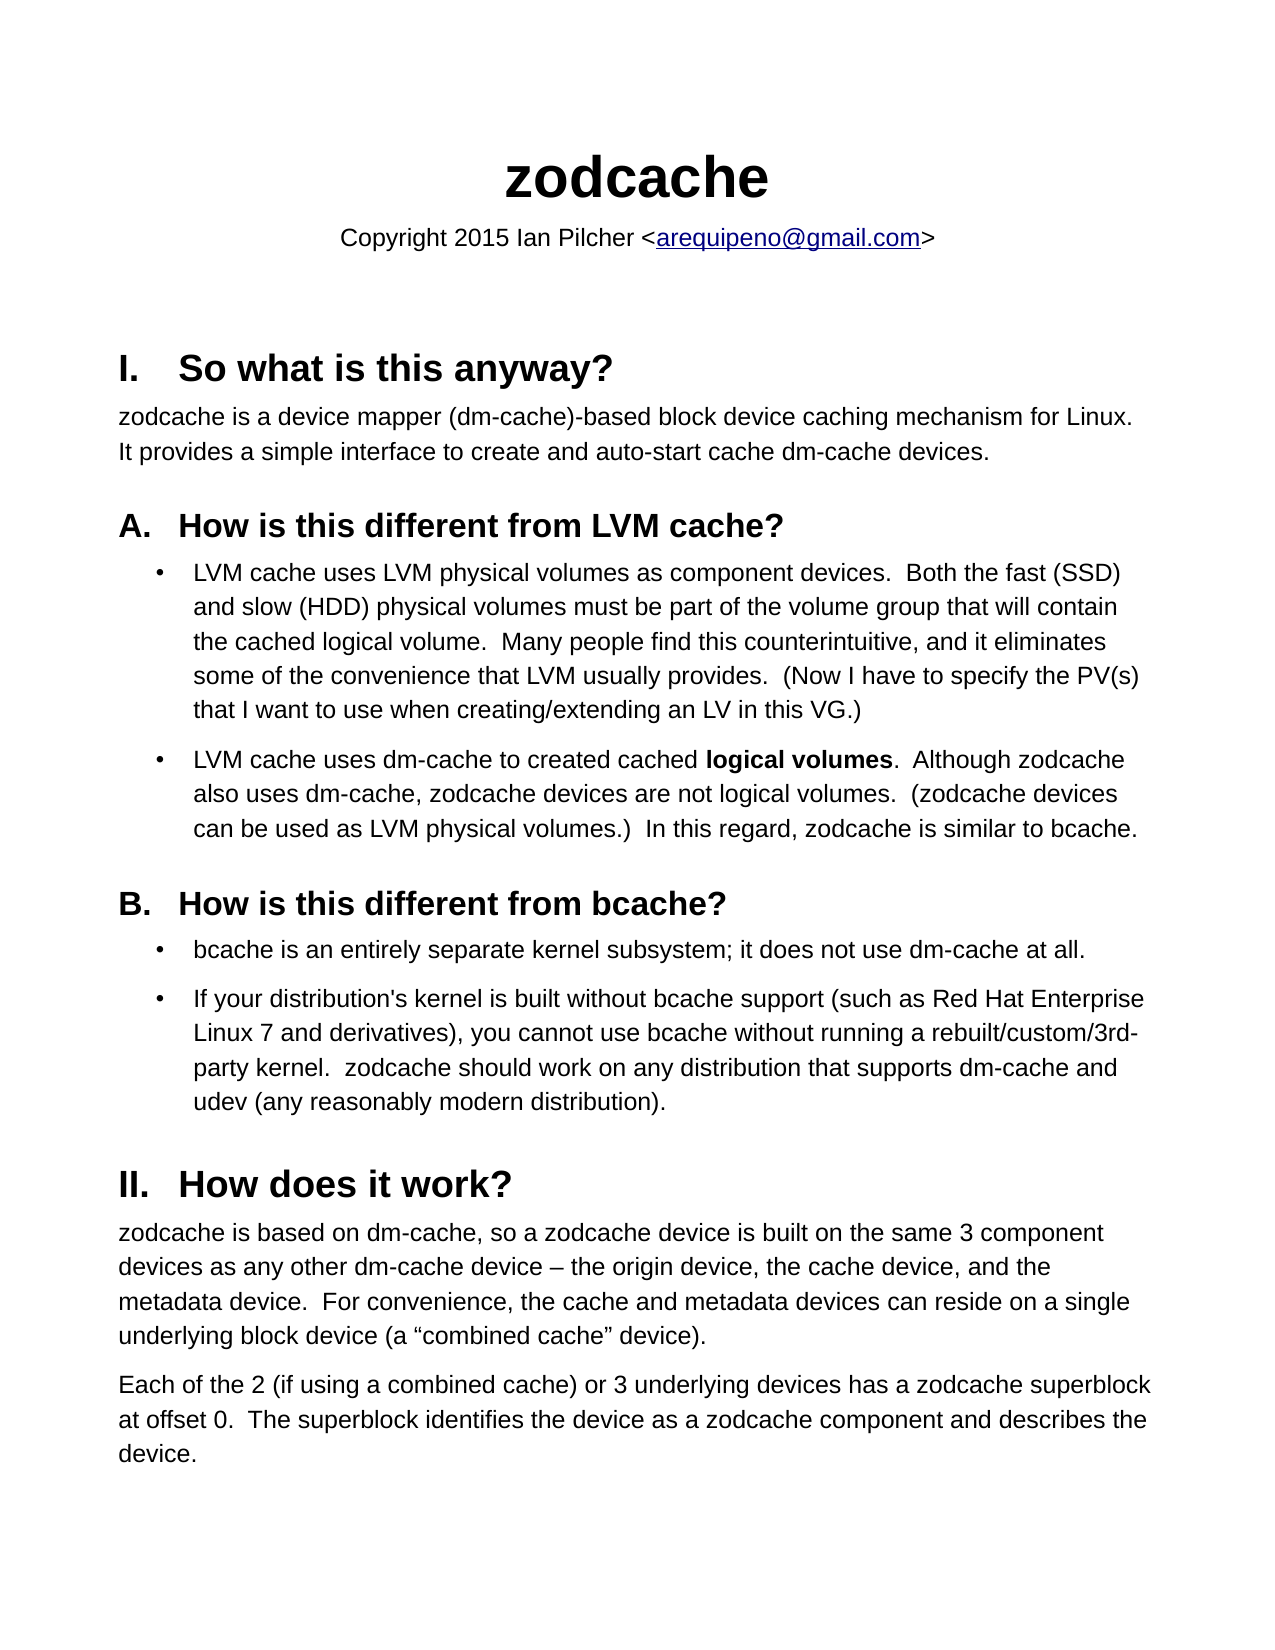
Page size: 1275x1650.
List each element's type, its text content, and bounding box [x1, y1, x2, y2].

list If your distribution's kernel is built without bcache support (such as Red Hat Enterprise Linux 7 and derivatives), you cannot use bcache without running a rebuilt/custom/3rd-party kernel. zodcache should work on any distribution that supports dm-cache and udev (any reasonably modern distribution). [156, 984, 1157, 1116]
text Copyright 2015 Ian Pilcher <arequipeno@gmail.com> [118, 223, 1157, 251]
text Each of the 2 (if using a combined cache) or 3 underlying devices has a zodcache superblock at offset 0. The superblock identifies the device as a zodcache component and describes the device. [118, 1370, 1157, 1468]
subtitle How is this different from bcache? [118, 883, 1157, 922]
subtitle How is this different from LVM cache? [118, 506, 1157, 545]
title zodcache [118, 143, 1157, 210]
list LVM cache uses dm-cache to created cached logical volumes. Although zodcache also uses dm-cache, zodcache devices are not logical volumes. (zodcache devices can be used as LVM physical volumes.) In this regard, zodcache is similar to bcache. [156, 744, 1157, 842]
list bcache is an entirely separate kernel subsystem; it does not use dm-cache at all. [156, 935, 1157, 963]
text zodcache is a device mapper (dm-cache)-based block device caching mechanism for Linux. It provides a simple interface to create and auto-start cache dm-cache devices. [118, 402, 1157, 465]
list LVM cache uses LVM physical volumes as component devices. Both the fast (SSD) and slow (HDD) physical volumes must be part of the volume group that will contain the cached logical volume. Many people find this counterintuitive, and it eliminates some of the convenience that LVM usually provides. (Now I have to specify the PV(s) that I want to use when creating/extending an LV in this VG.) [156, 557, 1157, 724]
subtitle So what is this anyway? [118, 346, 1157, 389]
subtitle How does it work? [118, 1161, 1157, 1205]
text zodcache is based on dm-cache, so a zodcache device is built on the same 3 component devices as any other dm-cache device – the origin device, the cache device, and the metadata device. For convenience, the cache and metadata devices can reside on a single underlying block device (a “combined cache” device). [118, 1218, 1157, 1350]
